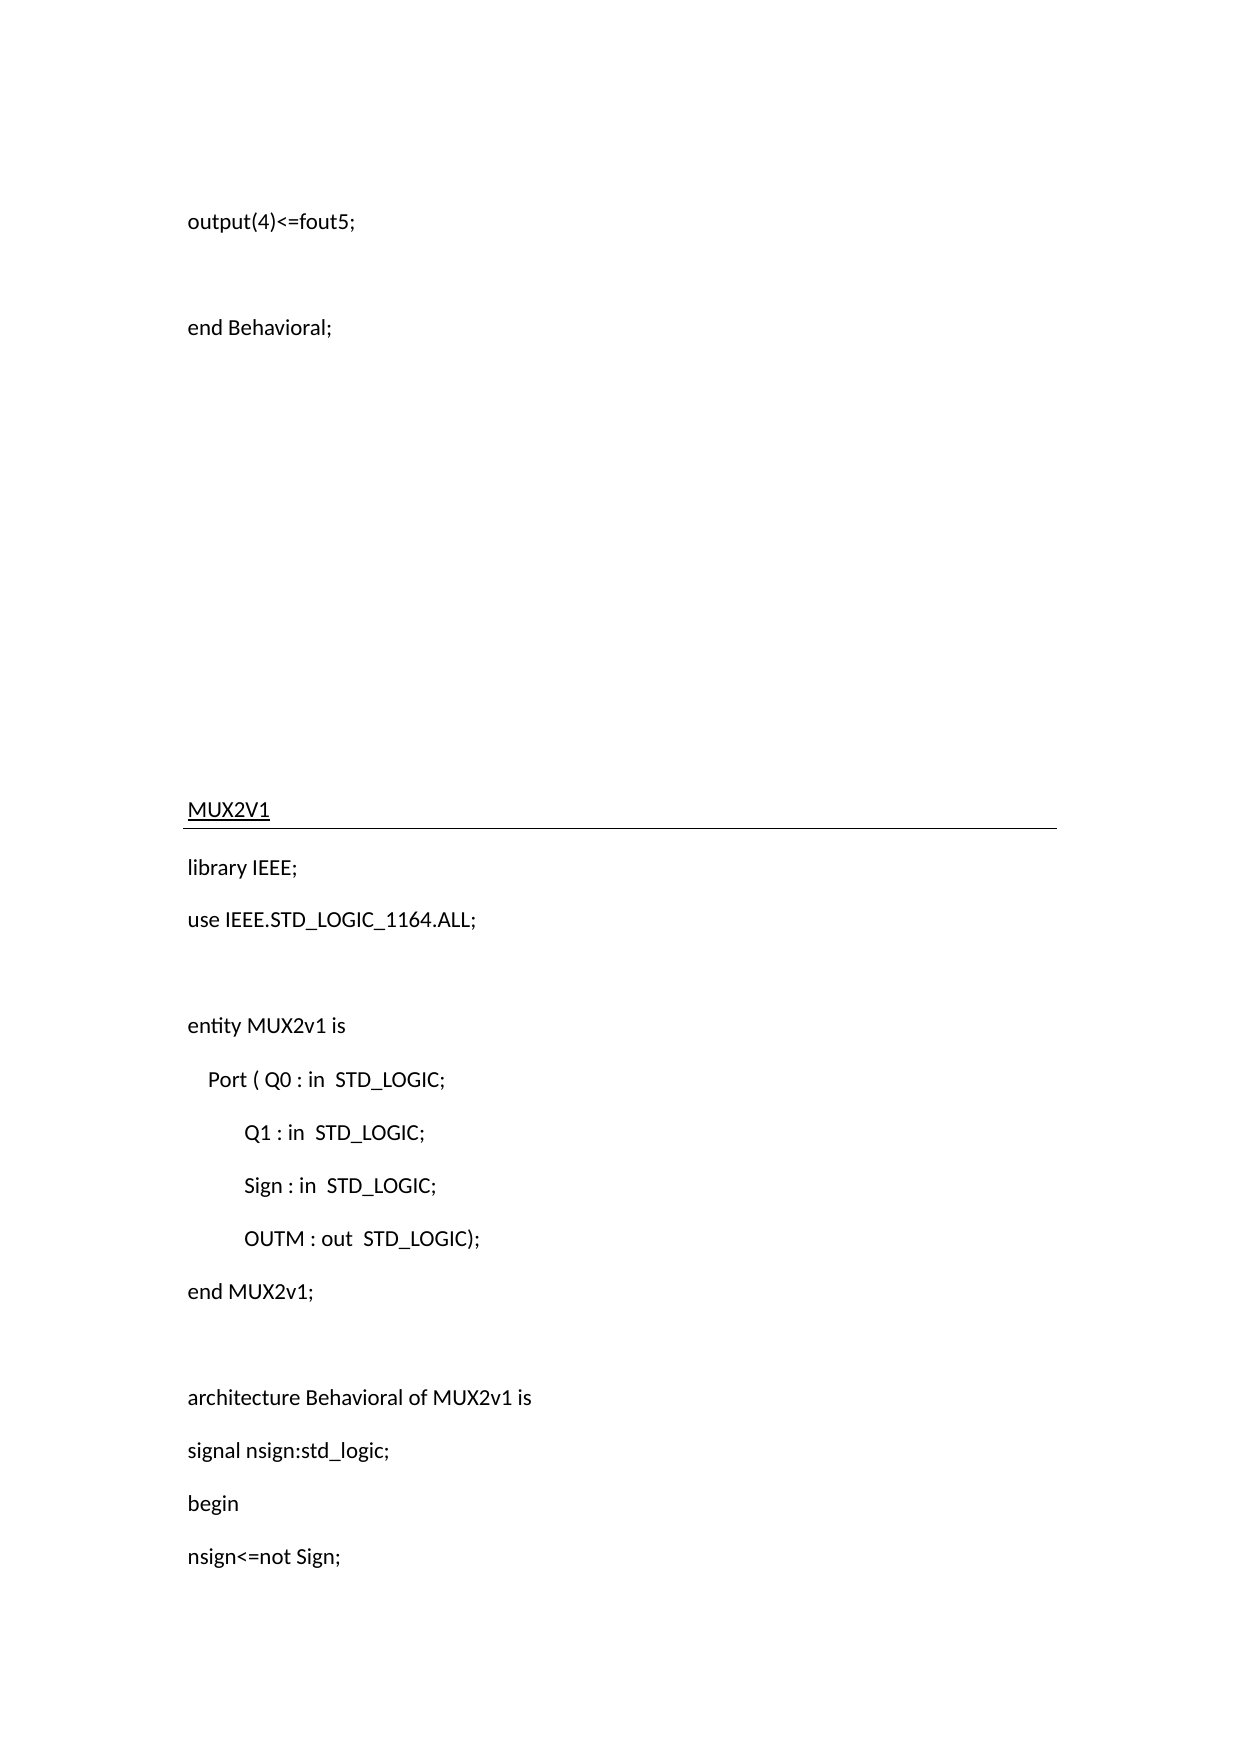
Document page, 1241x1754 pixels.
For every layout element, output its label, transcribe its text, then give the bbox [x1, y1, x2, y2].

text architecture Behavioral of MUX2v1 is [187, 1383, 1053, 1411]
text end Behavioral; [187, 313, 1053, 342]
text MUX2V1 [183, 791, 1057, 828]
text use IEEE.STD_LOGIC_1164.ALL; [187, 906, 1053, 934]
text begin [187, 1489, 1053, 1517]
text Port ( Q0 : in STD_LOGIC; [187, 1065, 1053, 1093]
text Sign : in STD_LOGIC; [187, 1171, 1053, 1199]
text OUTM : out STD_LOGIC); [187, 1224, 1053, 1252]
text nsign<=not Sign; [187, 1542, 1053, 1570]
text output(4)<=fout5; [187, 207, 1053, 236]
text Q1 : in STD_LOGIC; [187, 1118, 1053, 1146]
text signal nsign:std_logic; [187, 1436, 1053, 1464]
text end MUX2v1; [187, 1277, 1053, 1305]
text library IEEE; [187, 853, 1053, 881]
text entity MUX2v1 is [187, 1012, 1053, 1040]
